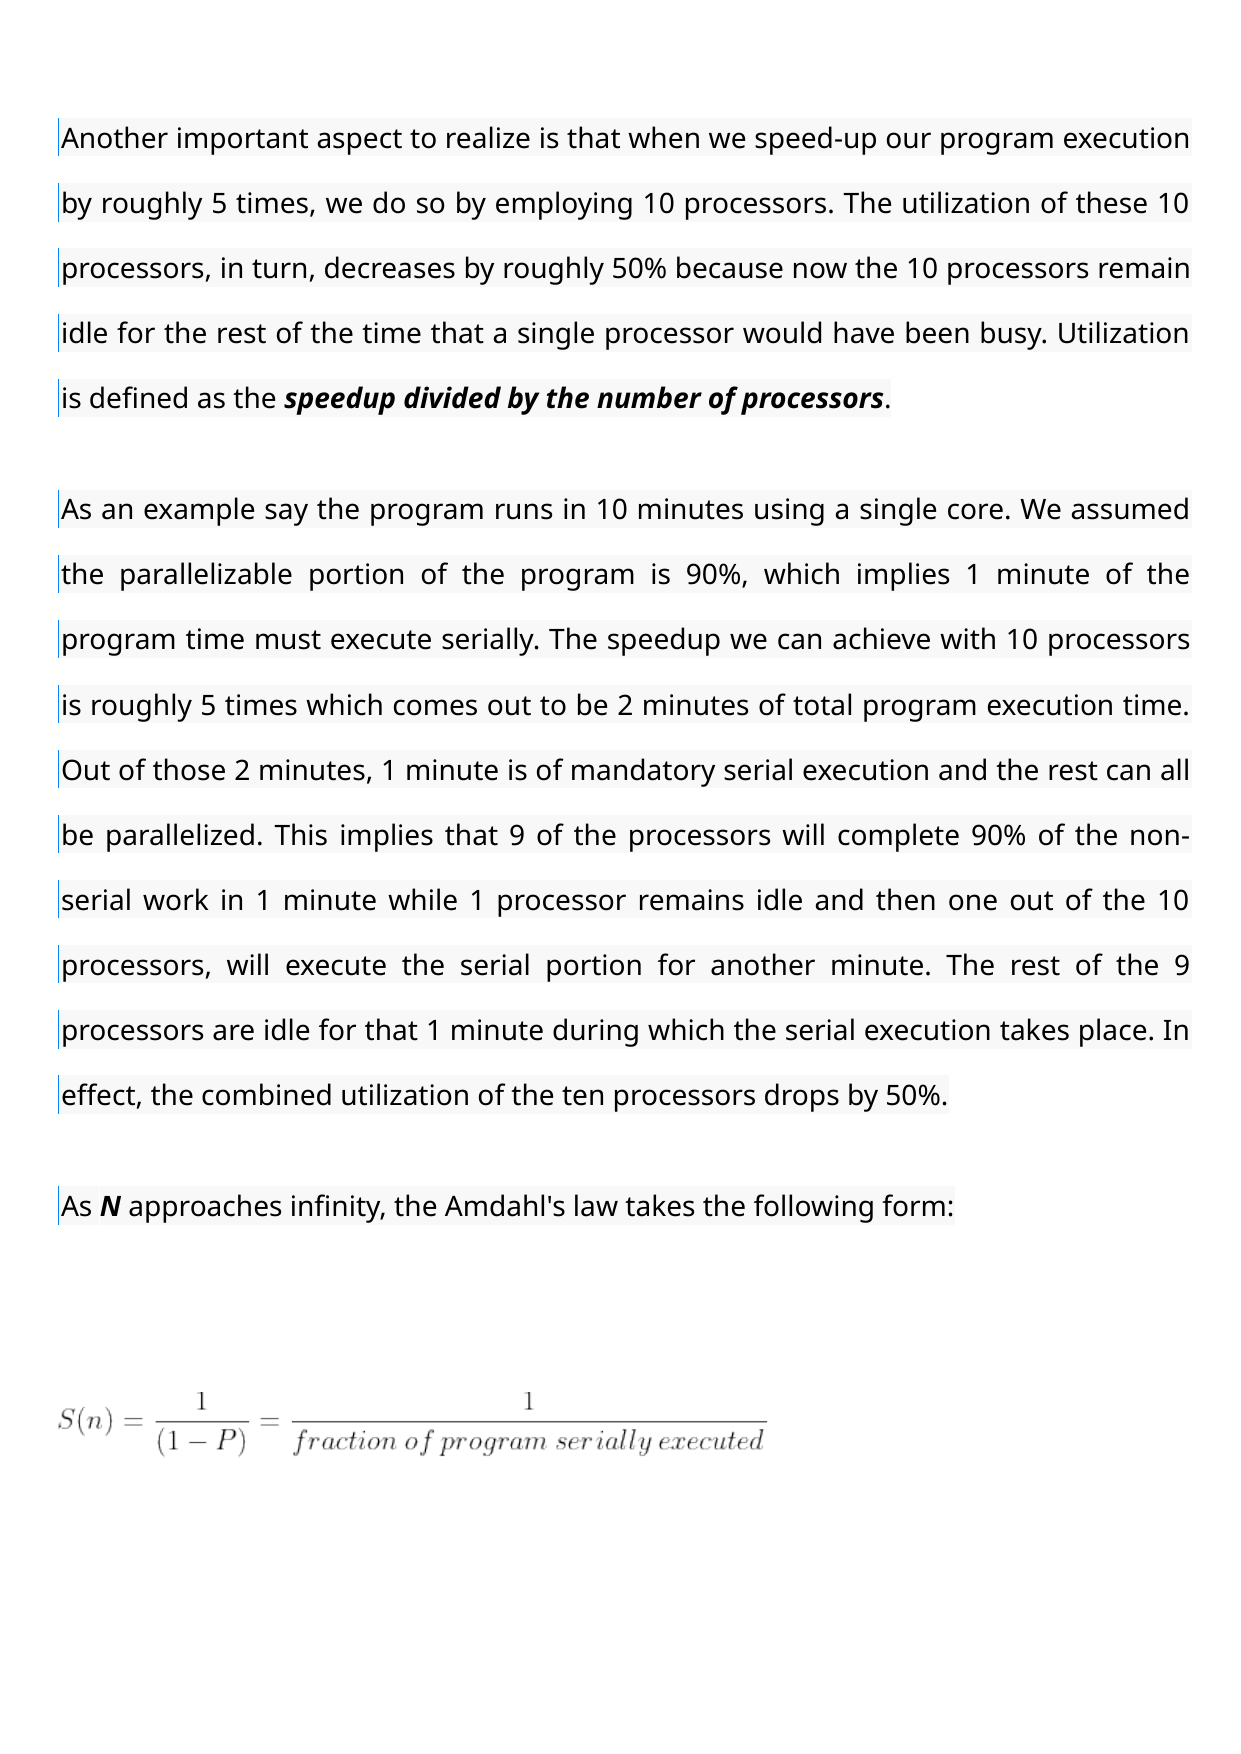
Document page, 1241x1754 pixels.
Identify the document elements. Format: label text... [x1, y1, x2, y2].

picture [57, 1392, 768, 1458]
text As N approaches infinity, the Amdahl's law takes the following form: [59, 1186, 1192, 1225]
text Another important aspect to realize is that when we speed-up our program execution by roughly 5 times, we do so by employing 10 processors. The utilization of these 10 processors, in turn, decreases by roughly 50% because now the 10 processors remain idle for the rest of the time that a single processor would have been busy. Utilization is defined as the speedup divided by the number of processors. [58, 118, 1192, 417]
text As an example say the program runs in 10 minutes using a single core. We assumed the parallelizable portion of the program is 90%, which implies 1 minute of the program time must execute serially. The speedup we can achieve with 10 processors is roughly 5 times which comes out to be 2 minutes of total program execution time. Out of those 2 minutes, 1 minute is of mandatory serial execution and the rest can all be parallelized. This implies that 9 of the processors will complete 90% of the non-serial work in 1 minute while 1 processor remains idle and then one out of the 10 processors, will execute the serial portion for another minute. The rest of the 9 processors are idle for that 1 minute during which the serial execution takes place. In effect, the combined utilization of the ten processors drops by 50%. [58, 489, 1192, 1114]
